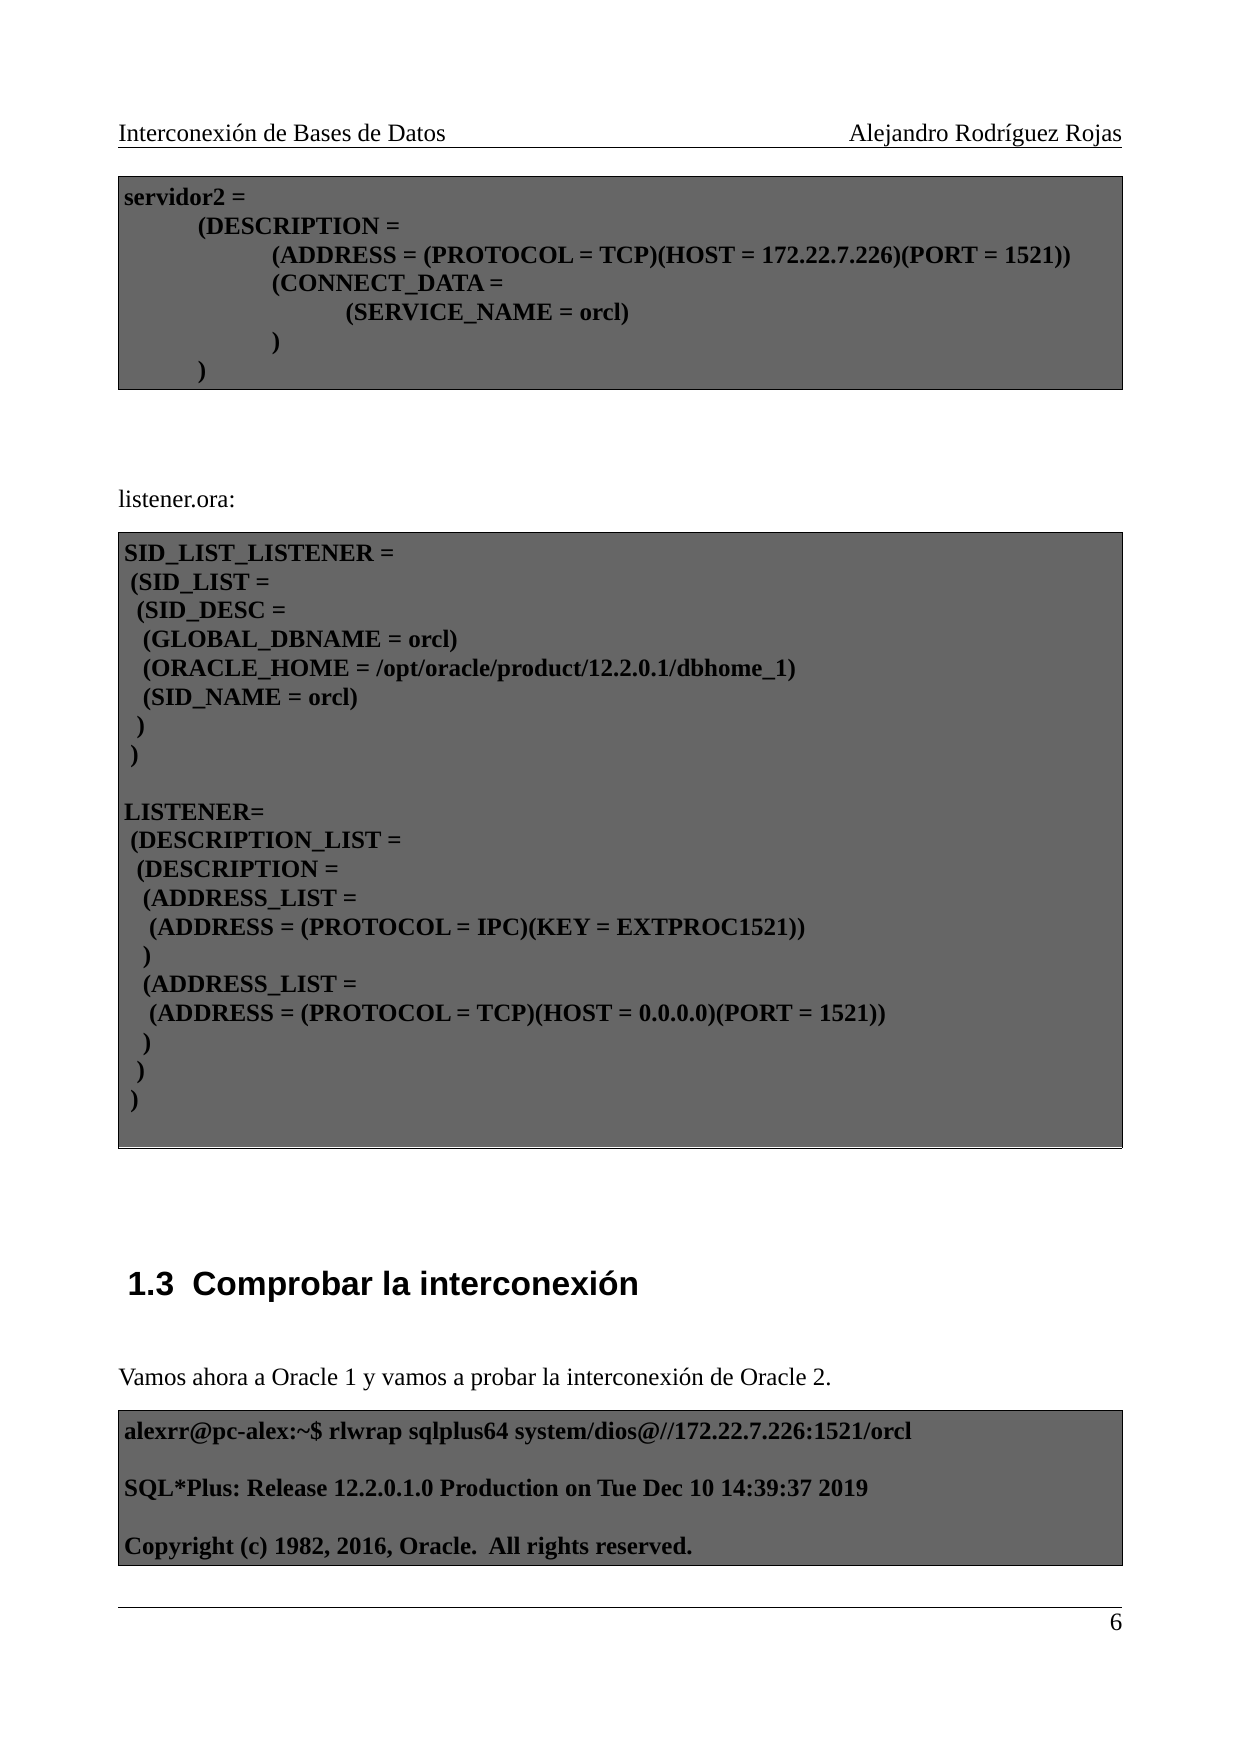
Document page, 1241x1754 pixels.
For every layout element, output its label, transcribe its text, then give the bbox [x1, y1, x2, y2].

table_header SID_LIST_LISTENER = (SID_LIST = (SID_DESC = (GLOBAL_DBNAME = orcl) (ORACLE_HOME = /opt/oracle/product/12.2.0.1/dbhome_1) (SID_NAME = orcl) ) ) LISTENER= (DESCRIPTION_LIST = (DESCRIPTION = (ADDRESS_LIST = (ADDRESS = (PROTOCOL = IPC)(KEY = EXTPROC1521)) ) (ADDRESS_LIST = (ADDRESS = (PROTOCOL = TCP)(HOST = 0.0.0.0)(PORT = 1521)) ) ) ) [119, 533, 1122, 1147]
table_header servidor2 = (DESCRIPTION = (ADDRESS = (PROTOCOL = TCP)(HOST = 172.22.7.226)(PORT = 1521)) (CONNECT_DATA = (SERVICE_NAME = orcl) ) ) [119, 177, 1122, 389]
text listener.ora: [118, 484, 1122, 513]
text Vamos ahora a Oracle 1 y vamos a probar la interconexión de Oracle 2. [118, 1362, 1122, 1391]
subtitle Comprobar la interconexión [118, 1264, 1122, 1302]
table_header alexrr@pc-alex:~$ rlwrap sqlplus64 system/dios@//172.22.7.226:1521/orcl SQL*Plus: Release 12.2.0.1.0 Production on Tue Dec 10 14:39:37 2019 Copyright (c) 1982, 2016, Oracle. All rights reserved. [119, 1411, 1122, 1565]
